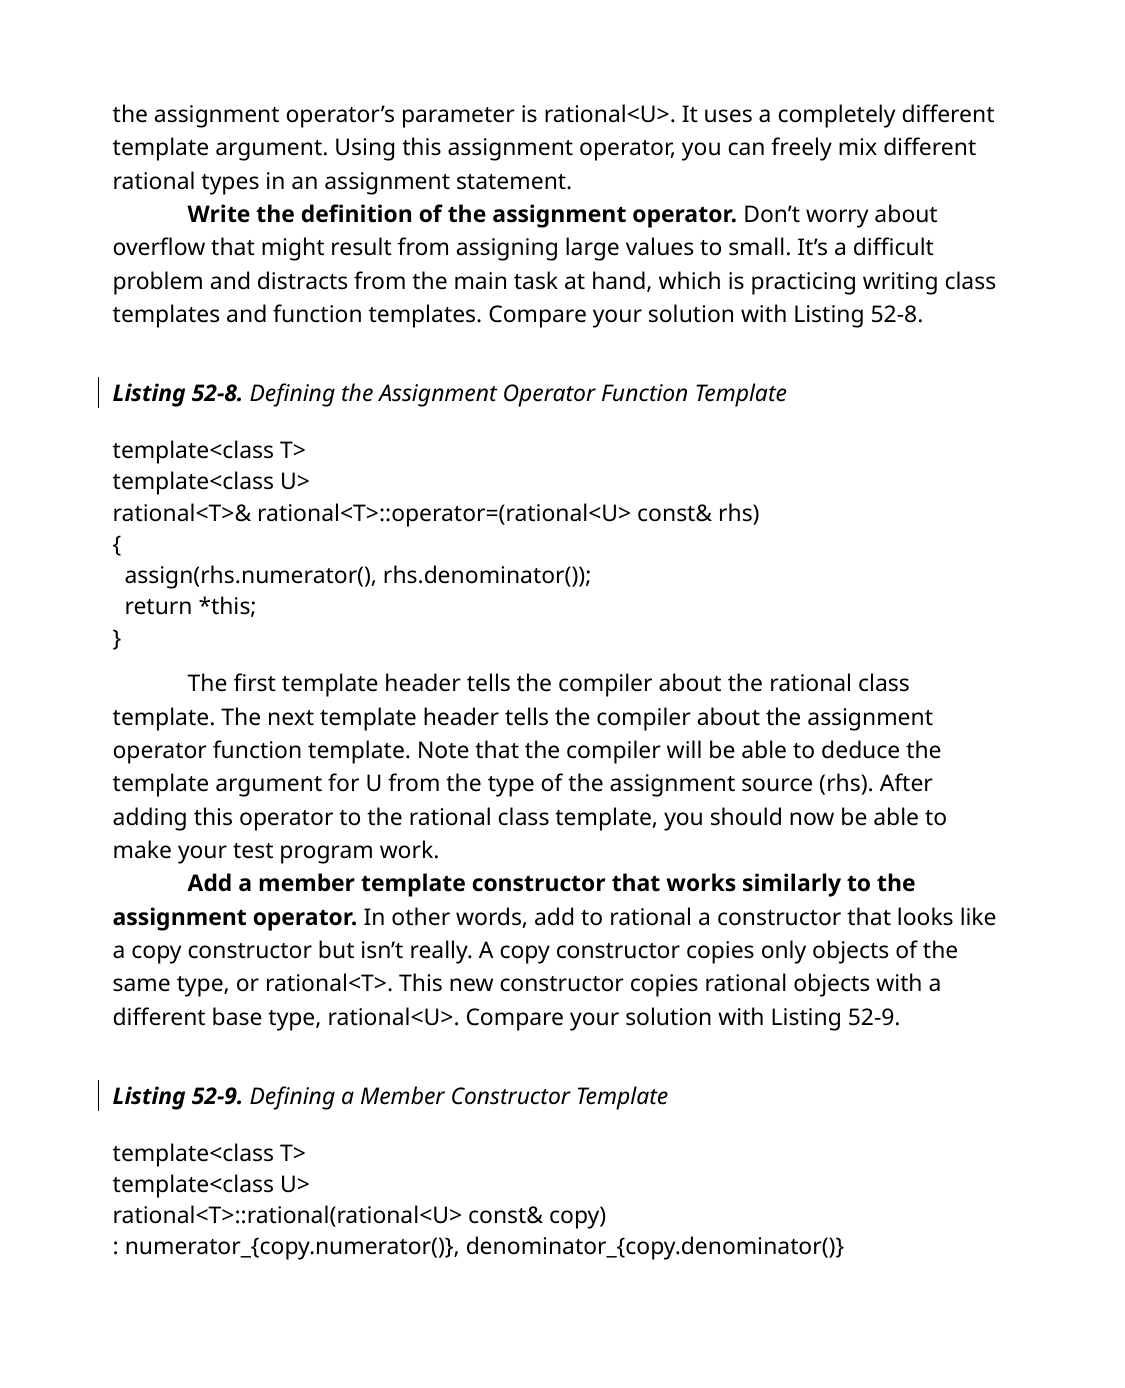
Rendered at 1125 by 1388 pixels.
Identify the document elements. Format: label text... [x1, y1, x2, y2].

text Add a member template constructor that works similarly to the assignment operator. In other words, add to rational a constructor that looks like a copy constructor but isn’t really. A copy constructor copies only objects of the same type, or rational<T>. This new constructor copies rational objects with a different base type, rational<U>. Compare your solution with Listing 52-9. [112, 865, 1012, 1032]
text template<class T> [112, 434, 1012, 465]
text } [112, 621, 1012, 653]
text : numerator_{copy.numerator()}, denominator_{copy.denominator()} [112, 1230, 1012, 1262]
text Write the definition of the assignment operator. Don’t worry about overflow that might result from assigning large values to small. It’s a difficult problem and distracts from the main task at hand, which is practicing writing class templates and function templates. Compare your solution with Listing 52-8. [112, 196, 1012, 329]
text rational<T>& rational<T>::operator=(rational<U> const& rhs) [112, 496, 1012, 528]
text the assignment operator’s parameter is rational<U>. It uses a completely different template argument. Using this assignment operator, you can freely mix different rational types in an assignment statement. [112, 96, 1012, 196]
text Listing 52-8. Defining the Assignment Operator Function Template [112, 377, 1012, 408]
text template<class T> [112, 1137, 1012, 1168]
text return *this; [112, 590, 1012, 621]
text { [112, 528, 1012, 559]
text template<class U> [112, 465, 1012, 496]
text assign(rhs.numerator(), rhs.denominator()); [112, 559, 1012, 590]
text The first template header tells the compiler about the rational class template. The next template header tells the compiler about the assignment operator function template. Note that the compiler will be able to deduce the template argument for U from the type of the assignment source (rhs). After adding this operator to the rational class template, you should now be able to make your test program work. [112, 665, 1012, 865]
text template<class U> [112, 1168, 1012, 1199]
text Listing 52-9. Defining a Member Constructor Template [112, 1080, 1012, 1111]
text rational<T>::rational(rational<U> const& copy) [112, 1199, 1012, 1230]
